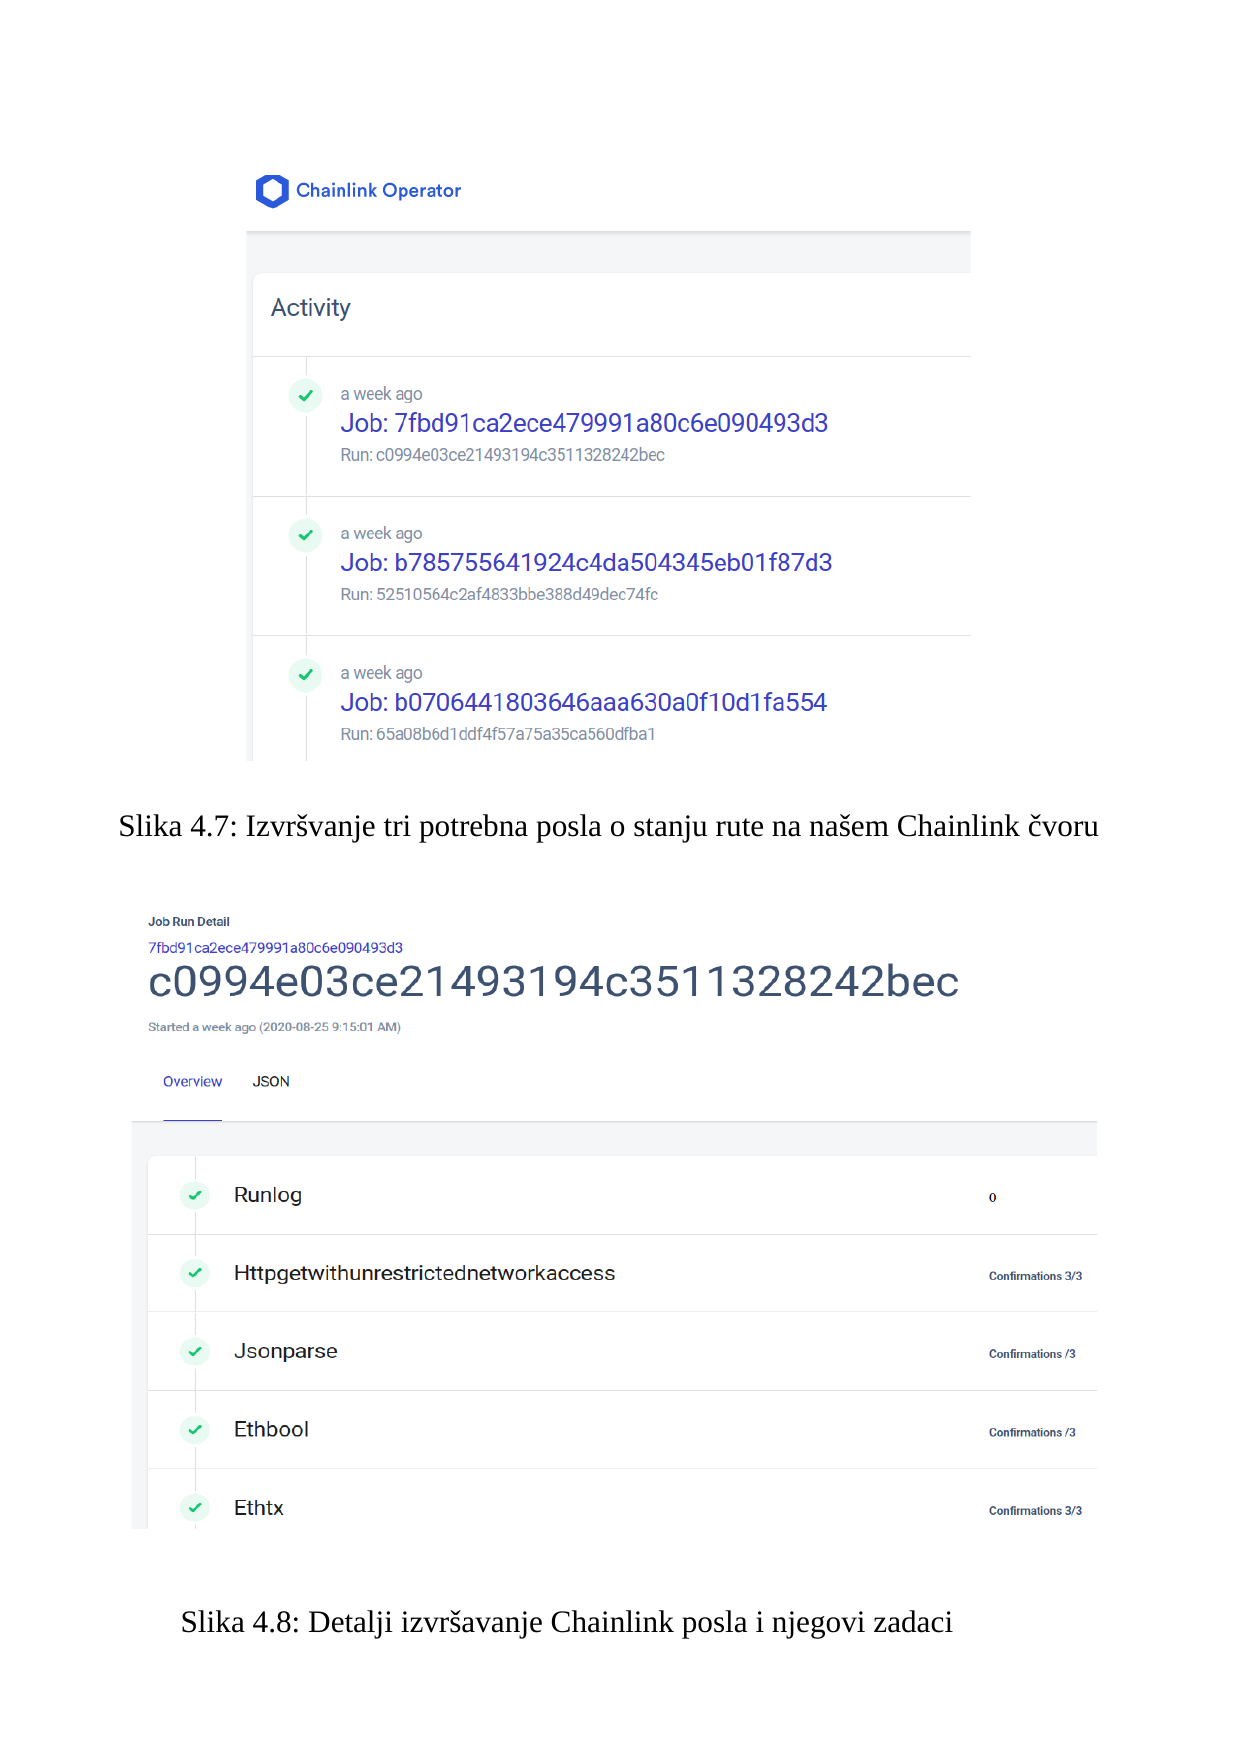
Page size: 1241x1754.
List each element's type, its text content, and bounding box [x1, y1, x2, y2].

text Slika 4.7: Izvršvanje tri potrebna posla o stanju rute na našem Chainlink čvoru [118, 807, 1122, 843]
text Slika 4.8: Detalji izvršavanje Chainlink posla i njegovi zadaci [118, 1603, 1122, 1639]
picture [131, 902, 1098, 1529]
picture [246, 175, 971, 761]
